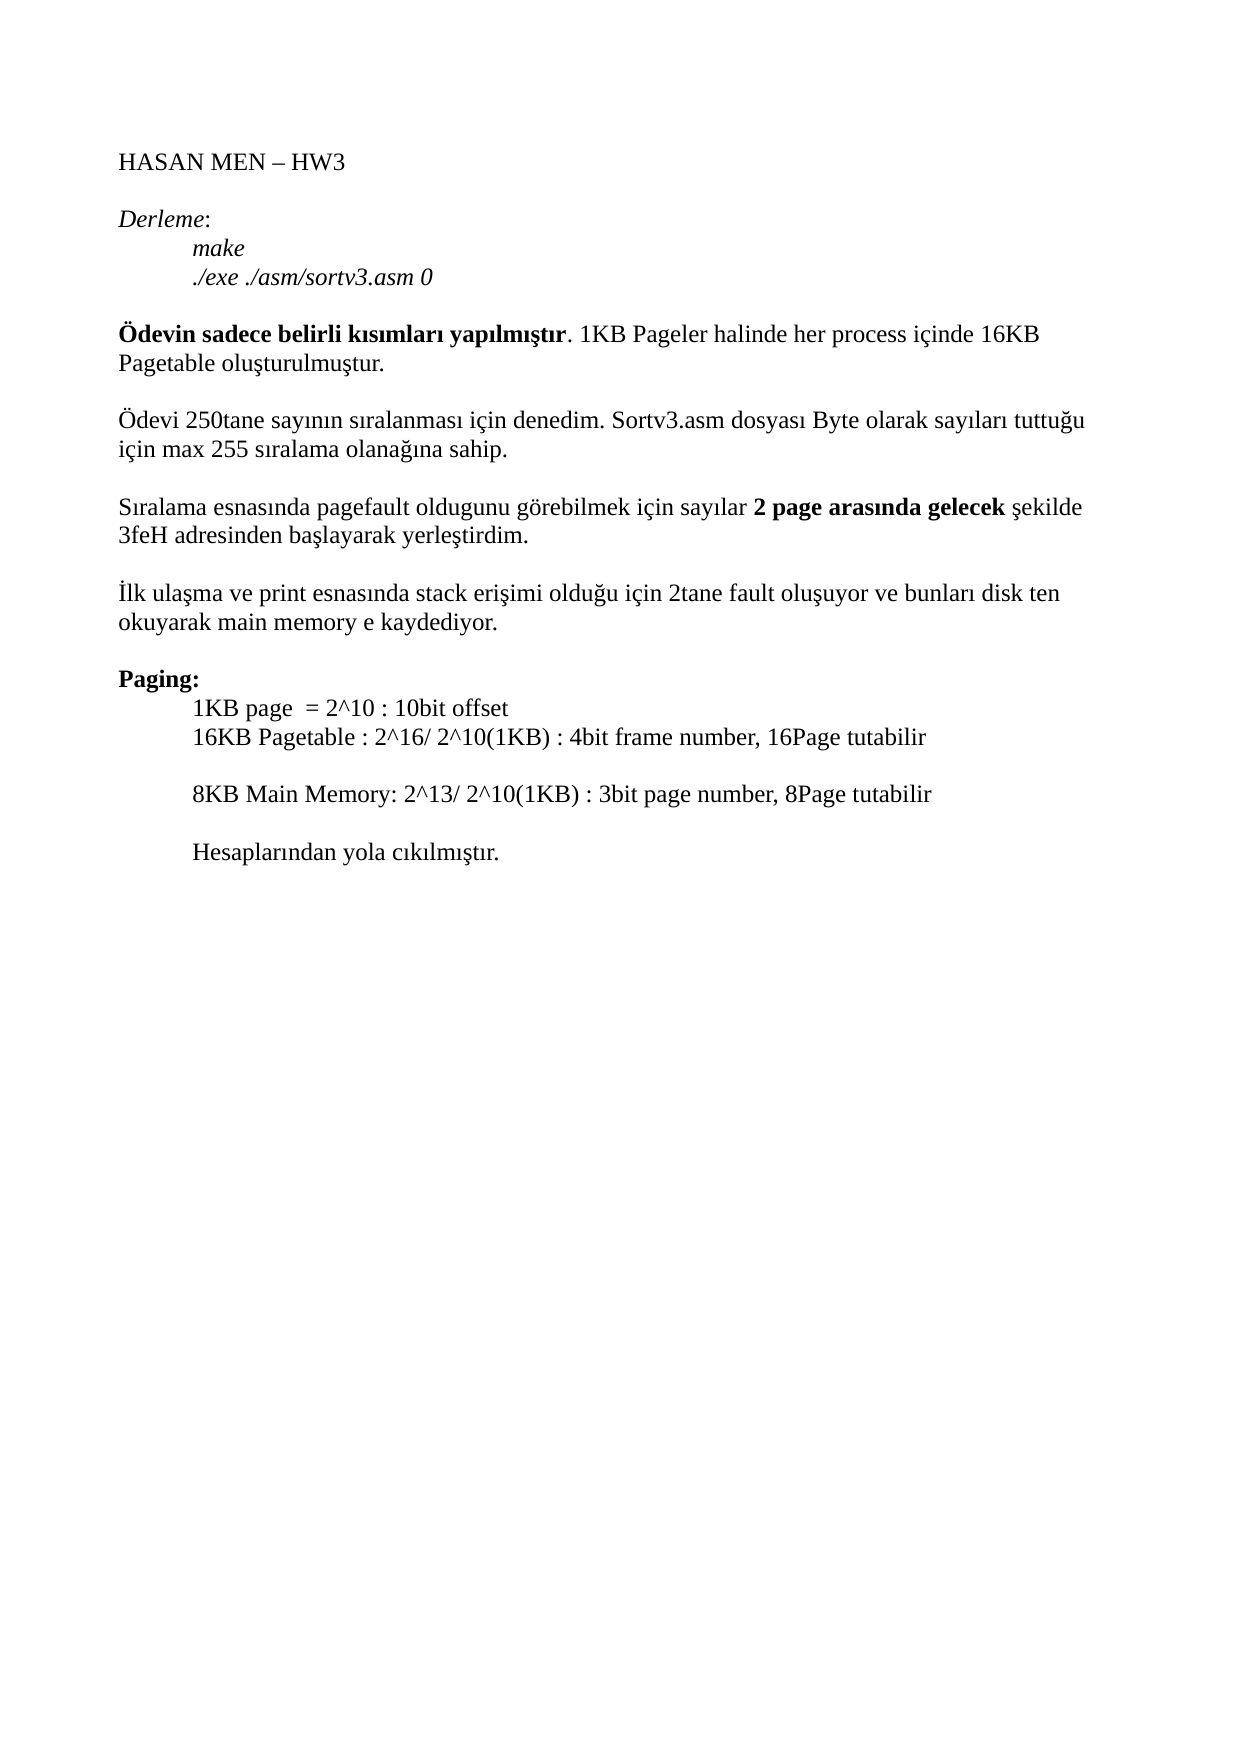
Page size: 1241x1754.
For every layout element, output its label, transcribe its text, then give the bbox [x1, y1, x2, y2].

text Hesaplarından yola cıkılmıştır. [118, 837, 1122, 866]
text make [118, 233, 1122, 262]
text 1KB page = 2^10 : 10bit offset [118, 693, 1122, 722]
text Ödevin sadece belirli kısımları yapılmıştır. 1KB Pageler halinde her process içinde 16KB Pagetable oluşturulmuştur. [118, 319, 1122, 377]
text İlk ulaşma ve print esnasında stack erişimi olduğu için 2tane fault oluşuyor ve bunları disk ten okuyarak main memory e kaydediyor. [118, 578, 1122, 636]
text 8KB Main Memory: 2^13/ 2^10(1KB) : 3bit page number, 8Page tutabilir [118, 779, 1122, 808]
text Paging: [118, 664, 1122, 693]
text Ödevi 250tane sayının sıralanması için denedim. Sortv3.asm dosyası Byte olarak sayıları tuttuğu için max 255 sıralama olanağına sahip. [118, 406, 1122, 463]
text ./exe ./asm/sortv3.asm 0 [118, 262, 1122, 291]
text Sıralama esnasında pagefault oldugunu görebilmek için sayılar 2 page arasında gelecek şekilde [118, 492, 1122, 521]
text HASAN MEN – HW3 [118, 147, 1122, 176]
text 16KB Pagetable : 2^16/ 2^10(1KB) : 4bit frame number, 16Page tutabilir [118, 722, 1122, 751]
text 3feH adresinden başlayarak yerleştirdim. [118, 521, 1122, 549]
text Derleme: [118, 204, 1122, 233]
